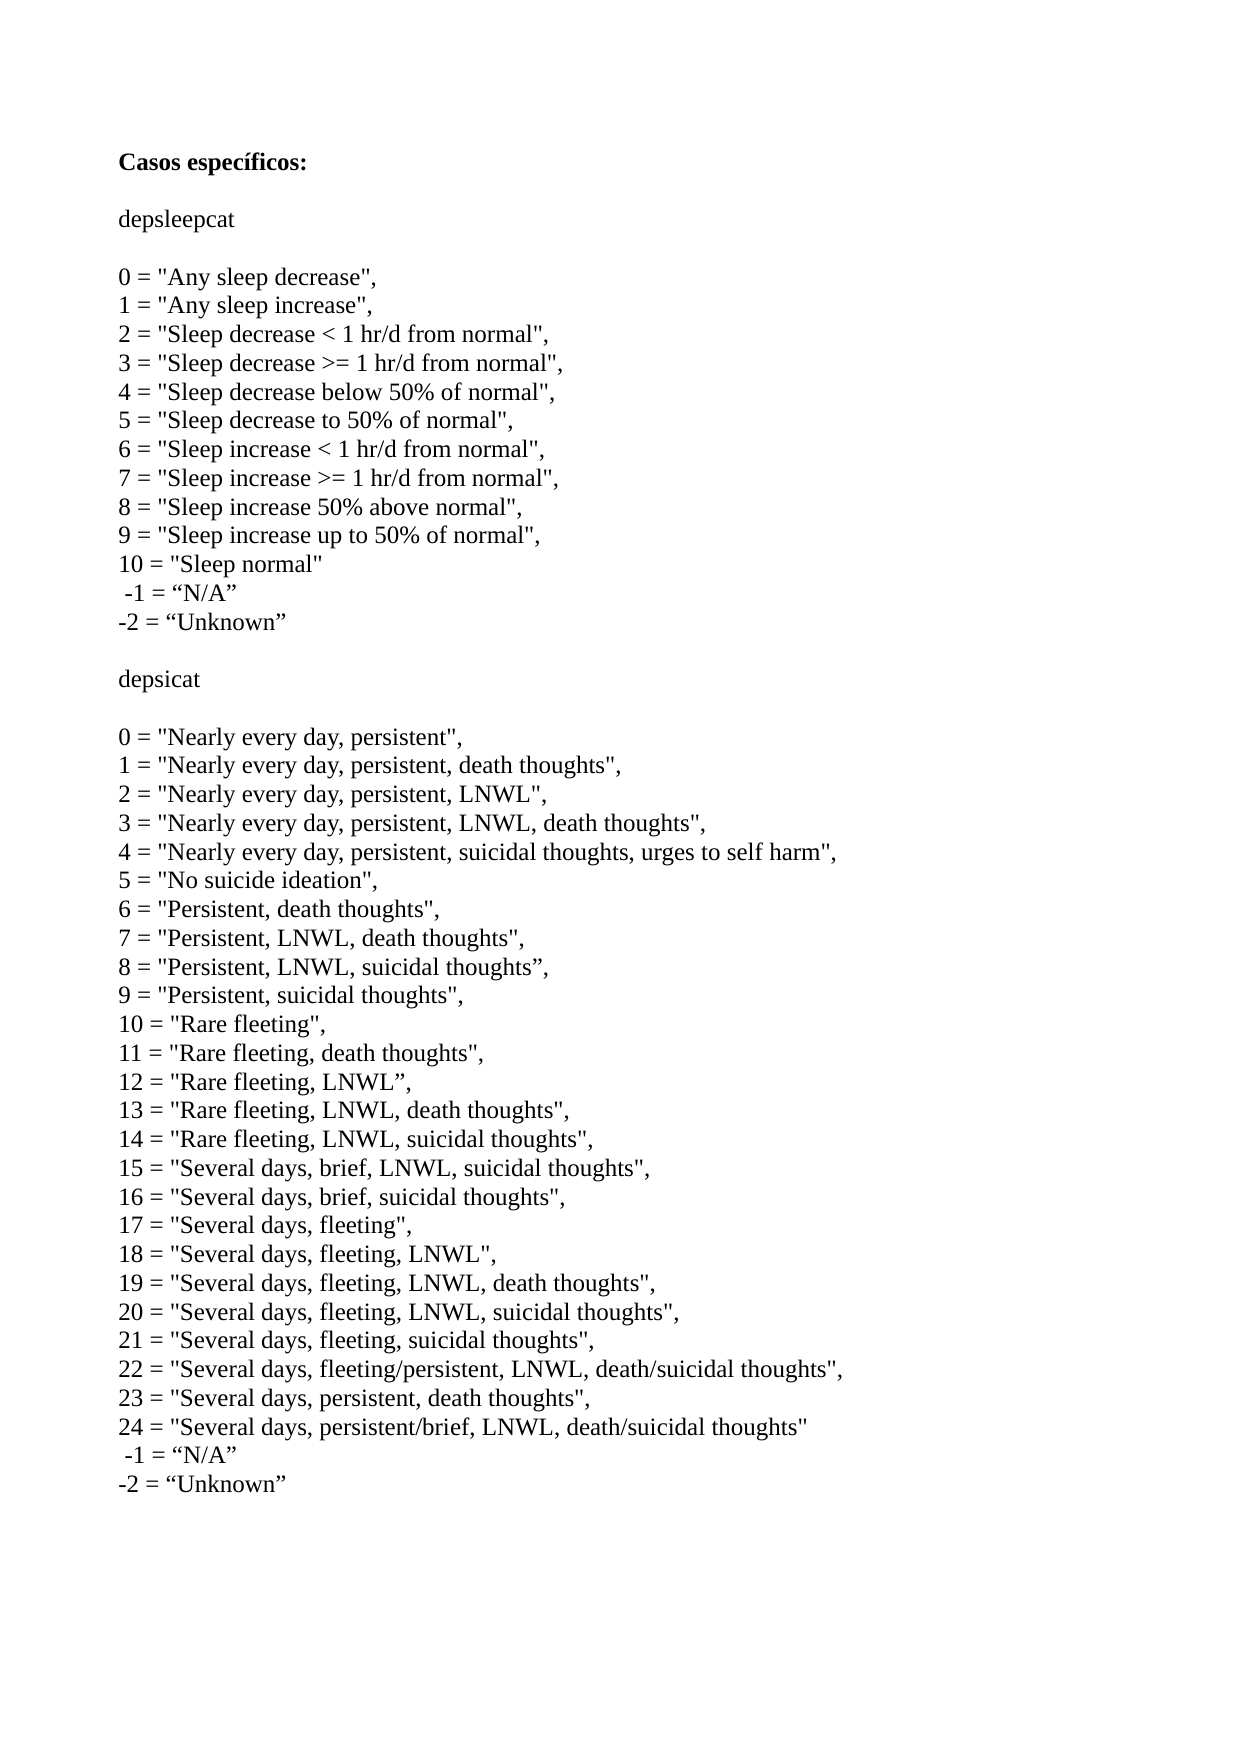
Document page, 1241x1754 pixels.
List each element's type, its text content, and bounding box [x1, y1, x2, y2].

text 10 = "Rare fleeting", [118, 1009, 1122, 1038]
text 2 = "Nearly every day, persistent, LNWL", [118, 779, 1122, 808]
text 7 = "Persistent, LNWL, death thoughts", [118, 923, 1122, 952]
text 22 = "Several days, fleeting/persistent, LNWL, death/suicidal thoughts", [118, 1354, 1122, 1383]
text 8 = "Sleep increase 50% above normal", [118, 492, 1122, 521]
text 8 = "Persistent, LNWL, suicidal thoughts”, [118, 952, 1122, 981]
text -2 = “Unknown” [118, 607, 1122, 636]
text 23 = "Several days, persistent, death thoughts", [118, 1383, 1122, 1412]
text 20 = "Several days, fleeting, LNWL, suicidal thoughts", [118, 1297, 1122, 1326]
text 1 = "Any sleep increase", [118, 291, 1122, 319]
text 17 = "Several days, fleeting", [118, 1211, 1122, 1239]
text -1 = “N/A” [118, 578, 1122, 607]
text 12 = "Rare fleeting, LNWL”, [118, 1067, 1122, 1096]
text 15 = "Several days, brief, LNWL, suicidal thoughts", [118, 1153, 1122, 1182]
text 13 = "Rare fleeting, LNWL, death thoughts", [118, 1096, 1122, 1124]
text Casos específicos: [118, 147, 1122, 176]
text 14 = "Rare fleeting, LNWL, suicidal thoughts", [118, 1124, 1122, 1153]
text 24 = "Several days, persistent/brief, LNWL, death/suicidal thoughts" [118, 1412, 1122, 1441]
text 0 = "Nearly every day, persistent", [118, 722, 1122, 751]
text 0 = "Any sleep decrease", [118, 262, 1122, 291]
text 19 = "Several days, fleeting, LNWL, death thoughts", [118, 1268, 1122, 1297]
text 6 = "Sleep increase < 1 hr/d from normal", [118, 434, 1122, 463]
text 9 = "Sleep increase up to 50% of normal", [118, 521, 1122, 549]
text 7 = "Sleep increase >= 1 hr/d from normal", [118, 463, 1122, 492]
text 16 = "Several days, brief, suicidal thoughts", [118, 1182, 1122, 1211]
text 2 = "Sleep decrease < 1 hr/d from normal", [118, 319, 1122, 348]
text 3 = "Nearly every day, persistent, LNWL, death thoughts", [118, 808, 1122, 837]
text 5 = "No suicide ideation", [118, 866, 1122, 894]
text depsicat [118, 664, 1122, 693]
text 11 = "Rare fleeting, death thoughts", [118, 1038, 1122, 1067]
text -2 = “Unknown” [118, 1469, 1122, 1498]
text 6 = "Persistent, death thoughts", [118, 894, 1122, 923]
text depsleepcat [118, 204, 1122, 233]
text 1 = "Nearly every day, persistent, death thoughts", [118, 751, 1122, 779]
text 5 = "Sleep decrease to 50% of normal", [118, 406, 1122, 434]
text -1 = “N/A” [118, 1441, 1122, 1469]
text 4 = "Nearly every day, persistent, suicidal thoughts, urges to self harm", [118, 837, 1122, 866]
text 4 = "Sleep decrease below 50% of normal", [118, 377, 1122, 406]
text 3 = "Sleep decrease >= 1 hr/d from normal", [118, 348, 1122, 377]
text 9 = "Persistent, suicidal thoughts", [118, 981, 1122, 1009]
text 21 = "Several days, fleeting, suicidal thoughts", [118, 1326, 1122, 1354]
text 10 = "Sleep normal" [118, 549, 1122, 578]
text 18 = "Several days, fleeting, LNWL", [118, 1239, 1122, 1268]
